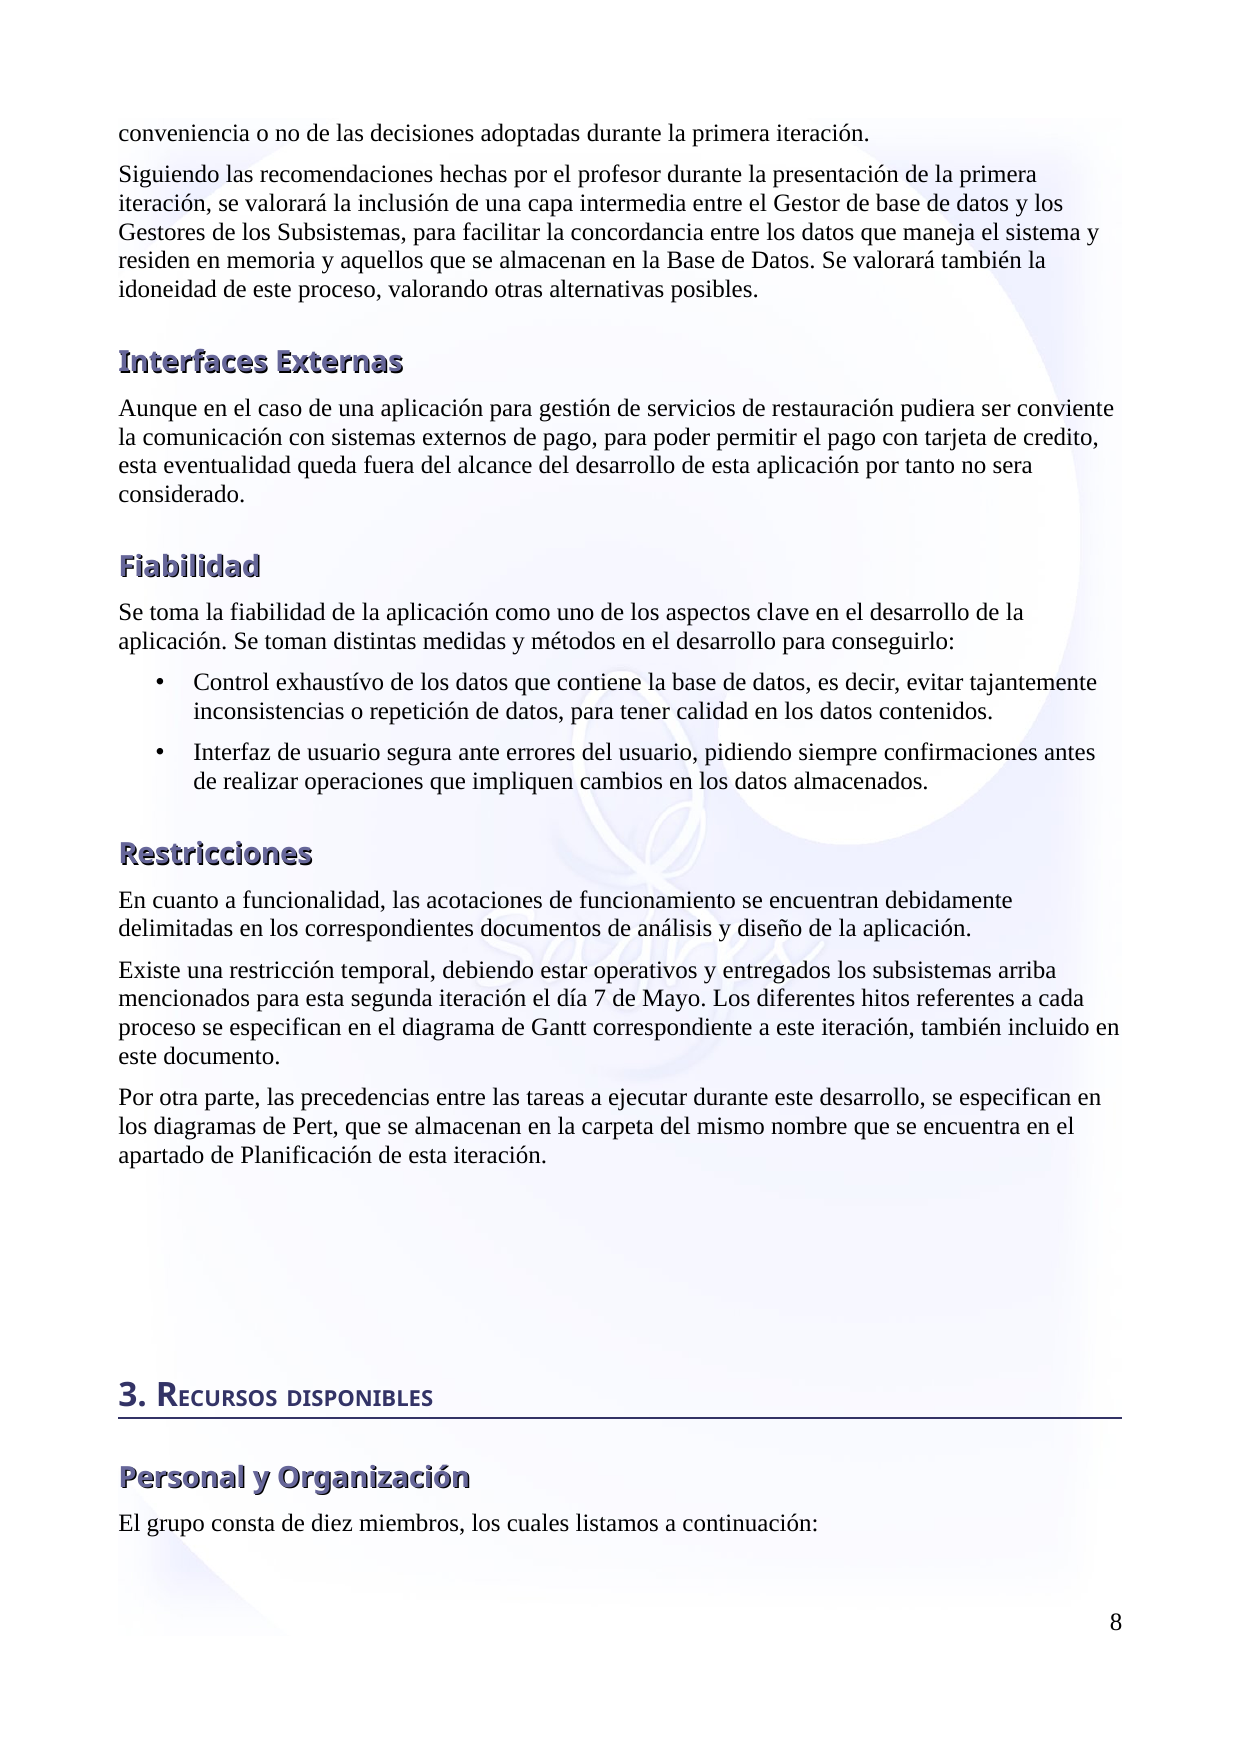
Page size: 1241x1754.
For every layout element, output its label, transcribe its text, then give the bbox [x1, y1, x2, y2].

list Interfaz de usuario segura ante errores del usuario, pidiendo siempre confirmaciones antes de realizar operaciones que impliquen cambios en los datos almacenados. [156, 737, 1122, 795]
picture [118, 1070, 1122, 1082]
picture [118, 380, 1122, 393]
subtitle 3. Recursos disponibles [118, 1371, 1122, 1417]
text Existe una restricción temporal, debiendo estar operativos y entregados los subsistemas arriba mencionados para esta segunda iteración el día 7 de Mayo. Los diferentes hitos referentes a cada proceso se especifican en el diagrama de Gantt correspondiente a este iteración, también incluido en este documento. [118, 955, 1122, 1070]
picture [118, 508, 1122, 545]
text Aunque en el caso de una aplicación para gestión de servicios de restauración pudiera ser conviente la comunicación con sistemas externos de pago, para poder permitir el pago con tarjeta de credito, esta eventualidad queda fuera del alcance del desarrollo de esta aplicación por tanto no sera considerado. [118, 393, 1122, 508]
text Se toma la fiabilidad de la aplicación como uno de los aspectos clave en el desarrollo de la aplicación. Se toman distintas medidas y métodos en el desarrollo para conseguirlo: [118, 597, 1122, 655]
subtitle Restricciones [118, 832, 1122, 872]
text conveniencia o no de las decisiones adoptadas durante la primera iteración. [118, 118, 1122, 147]
text Por otra parte, las precedencias entre las tareas a ejecutar durante este desarrollo, se especifican en los diagramas de Pert, que se almacenan en la carpeta del mismo nombre que se encuentra en el apartado de Planificación de esta iteración. [118, 1082, 1122, 1168]
text En cuanto a funcionalidad, las acotaciones de funcionamiento se encuentran debidamente delimitadas en los correspondientes documentos de análisis y diseño de la aplicación. [118, 885, 1122, 942]
picture [118, 1537, 1122, 1636]
picture [118, 1496, 1122, 1508]
picture [118, 147, 1122, 159]
picture [118, 872, 1122, 885]
list Control exhaustívo de los datos que contiene la base de datos, es decir, evitar tajantemente inconsistencias o repetición de datos, para tener calidad en los datos contenidos. [156, 667, 1122, 725]
text Siguiendo las recomendaciones hechas por el profesor durante la presentación de la primera iteración, se valorará la inclusión de una capa intermedia entre el Gestor de base de datos y los Gestores de los Subsistemas, para facilitar la concordancia entre los datos que maneja el sistema y residen en memoria y aquellos que se almacenan en la Base de Datos. Se valorará también la idoneidad de este proceso, valorando otras alternativas posibles. [118, 159, 1122, 303]
picture [118, 303, 1122, 341]
text El grupo consta de diez miembros, los cuales listamos a continuación: [118, 1508, 1122, 1537]
picture [118, 1168, 1122, 1371]
picture [118, 585, 1122, 597]
picture [118, 1419, 1122, 1456]
subtitle Personal y Organización [118, 1456, 1122, 1496]
subtitle Fiabilidad [118, 545, 1122, 585]
subtitle Interfaces Externas [118, 341, 1122, 380]
picture [118, 655, 1122, 832]
picture [118, 942, 1122, 955]
